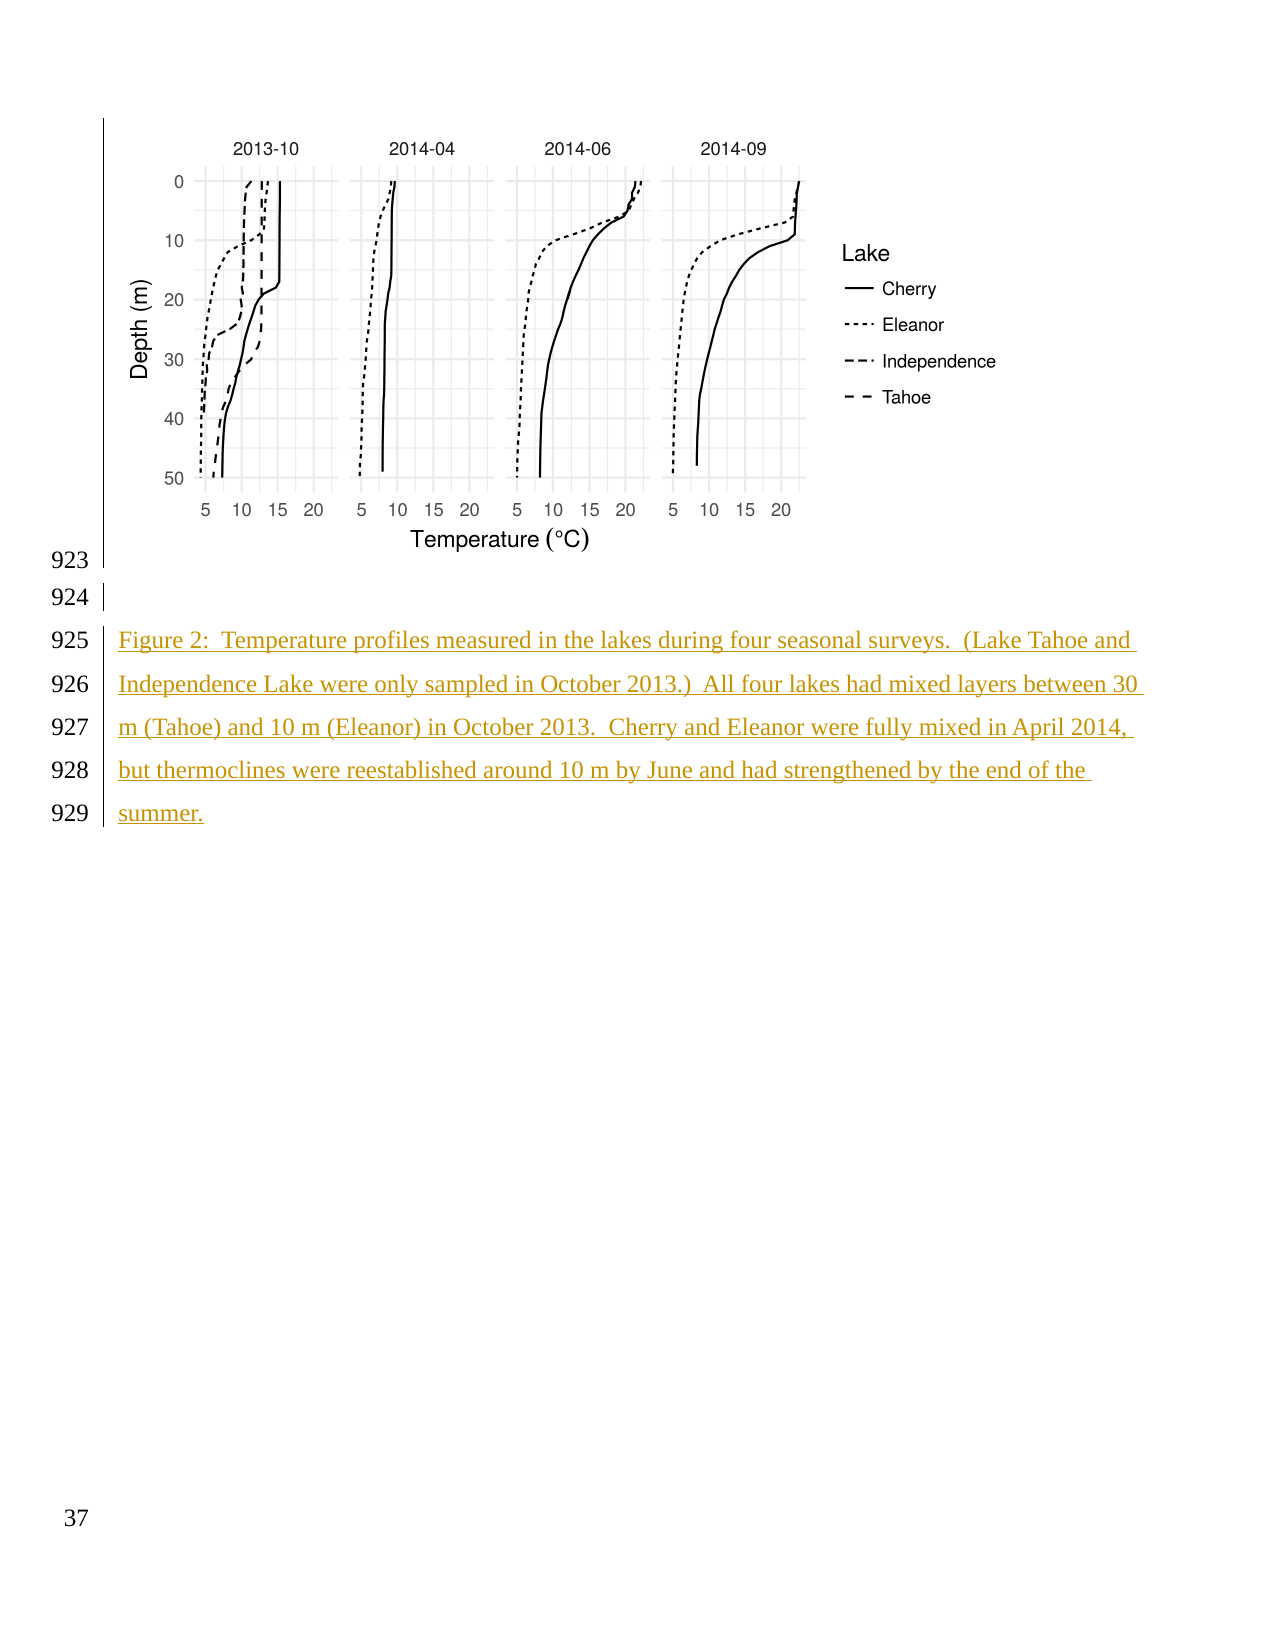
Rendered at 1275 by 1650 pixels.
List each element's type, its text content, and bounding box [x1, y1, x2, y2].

text Figure 2: Temperature profiles measured in the lakes during four seasonal surveys. (Lake Tahoe and Independence Lake were only sampled in October 2013.) All four lakes had mixed layers between 30 m (Tahoe) and 10 m (Eleanor) in October 2013. Cherry and Eleanor were fully mixed in April 2014, but thermoclines were reestablished around 10 m by June and had strengthened by the end of the summer. [118, 626, 1157, 827]
picture [118, 118, 1019, 569]
